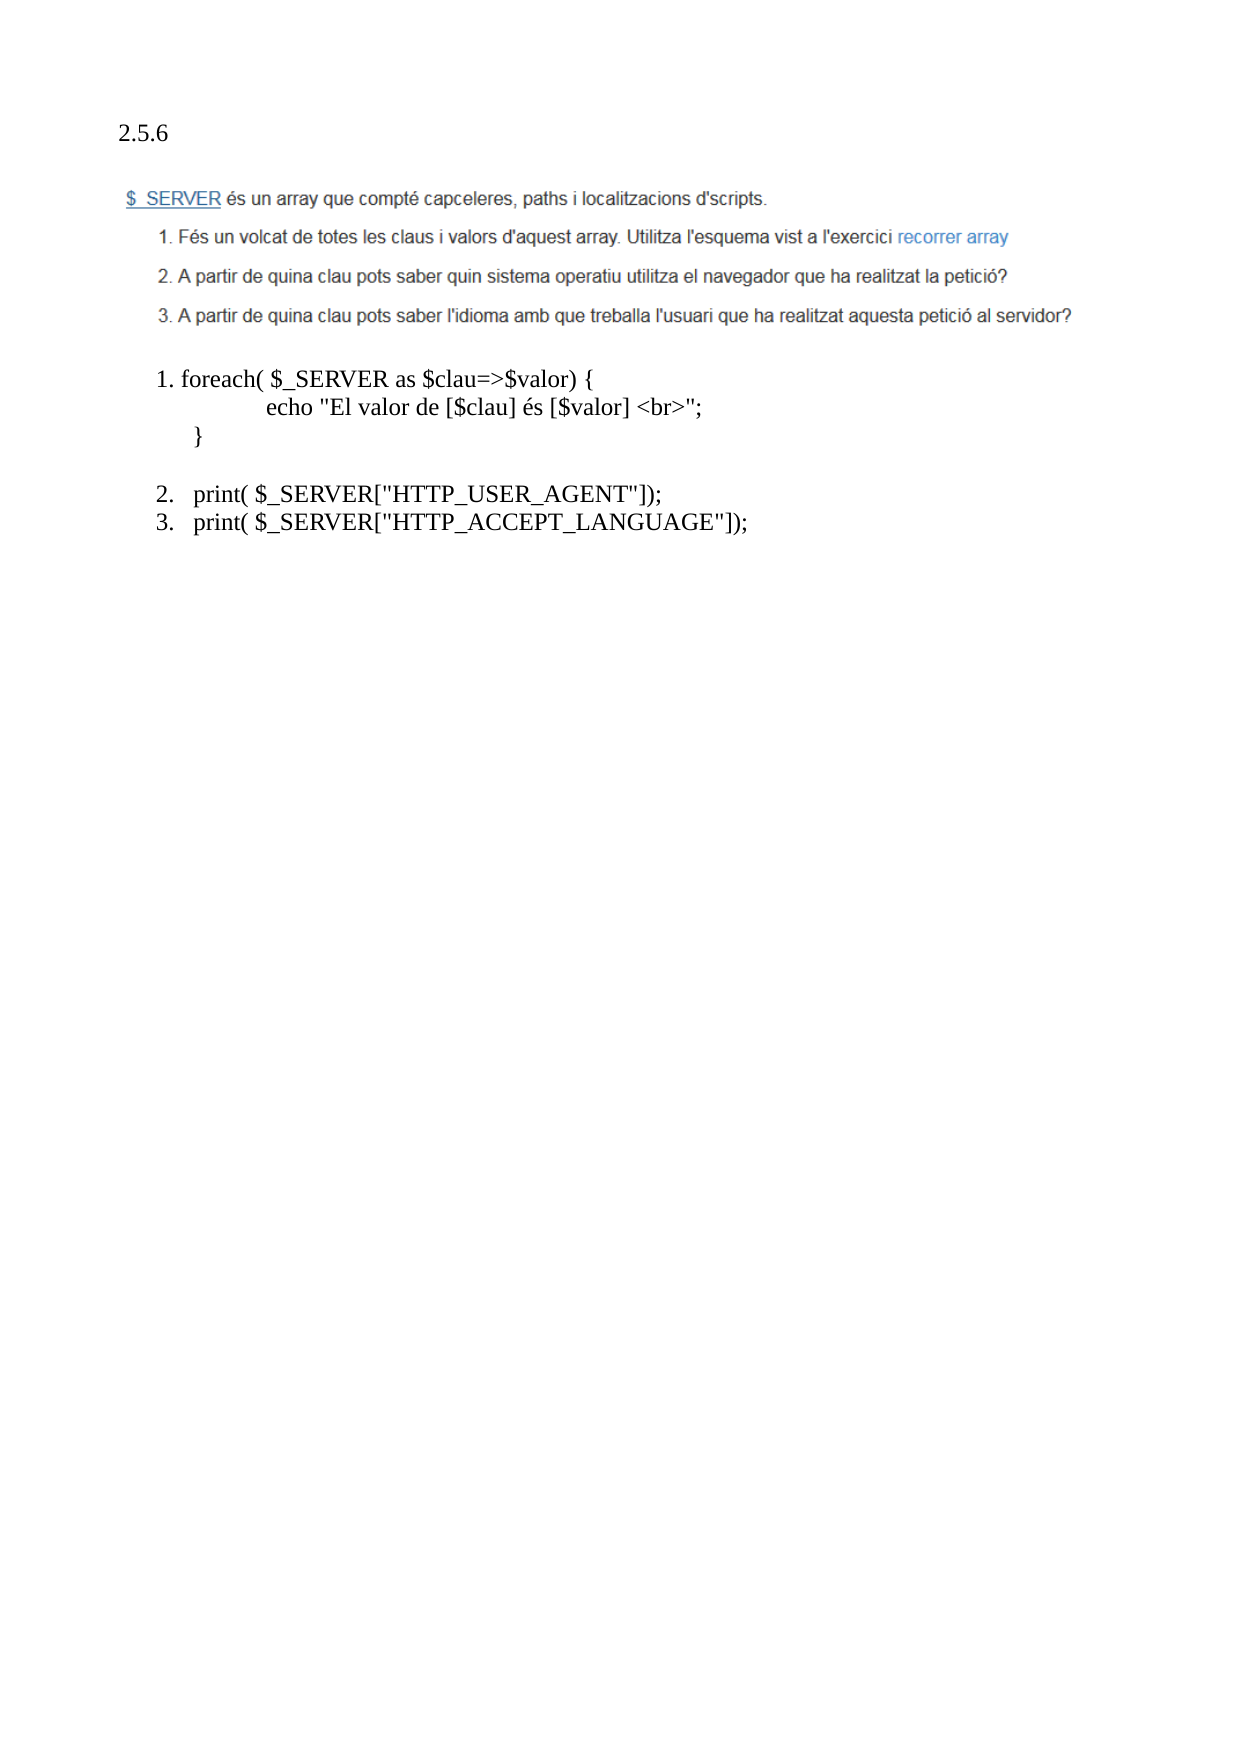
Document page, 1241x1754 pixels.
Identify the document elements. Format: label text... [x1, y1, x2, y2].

text 2.5.6 [118, 118, 1122, 147]
picture [118, 175, 1123, 335]
list print( $_SERVER["HTTP_USER_AGENT"]); [156, 479, 1122, 507]
text } [118, 421, 1122, 450]
list print( $_SERVER["HTTP_ACCEPT_LANGUAGE"]); [156, 507, 1122, 536]
text echo "El valor de [$clau] és [$valor] <br>"; [118, 392, 1122, 421]
text 1. foreach( $_SERVER as $clau=>$valor) { [118, 364, 1122, 392]
